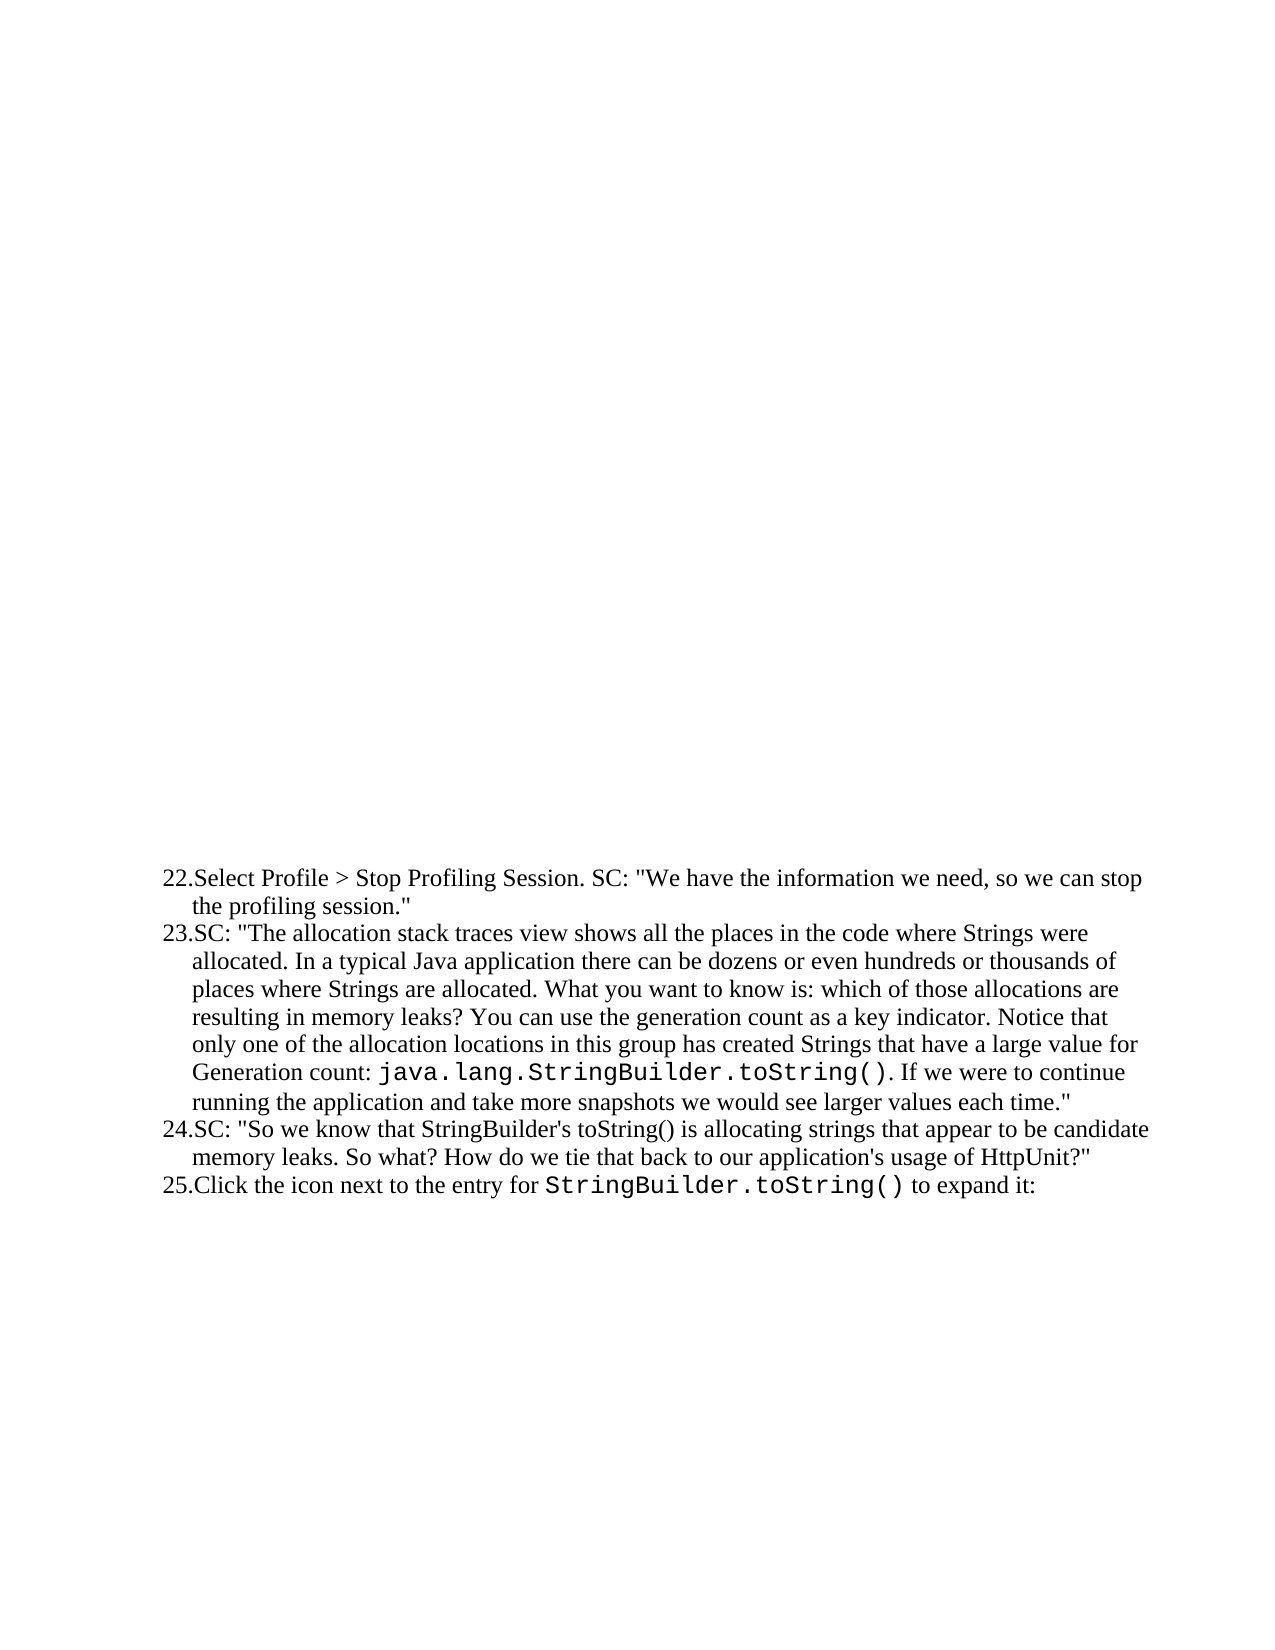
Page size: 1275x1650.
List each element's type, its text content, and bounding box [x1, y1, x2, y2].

list Click the icon next to the entry for StringBuilder.toString() to expand it: [162, 1171, 1157, 1201]
list SC: "So we know that StringBuilder's toString() is allocating strings that appear to be candidate memory leaks. So what? How do we tie that back to our application's usage of HttpUnit?" [162, 1116, 1157, 1171]
list SC: "The allocation stack traces view shows all the places in the code where Strings were allocated. In a typical Java application there can be dozens or even hundreds or thousands of places where Strings are allocated. What you want to know is: which of those allocations are resulting in memory leaks? You can use the generation count as a key indicator. Notice that only one of the allocation locations in this group has created Strings that have a large value for Generation count: java.lang.StringBuilder.toString(). If we were to continue running the application and take more snapshots we would see larger values each time." [162, 919, 1157, 1116]
list [162, 118, 1157, 864]
list Select Profile > Stop Profiling Session. SC: "We have the information we need, so we can stop the profiling session." [162, 864, 1157, 919]
